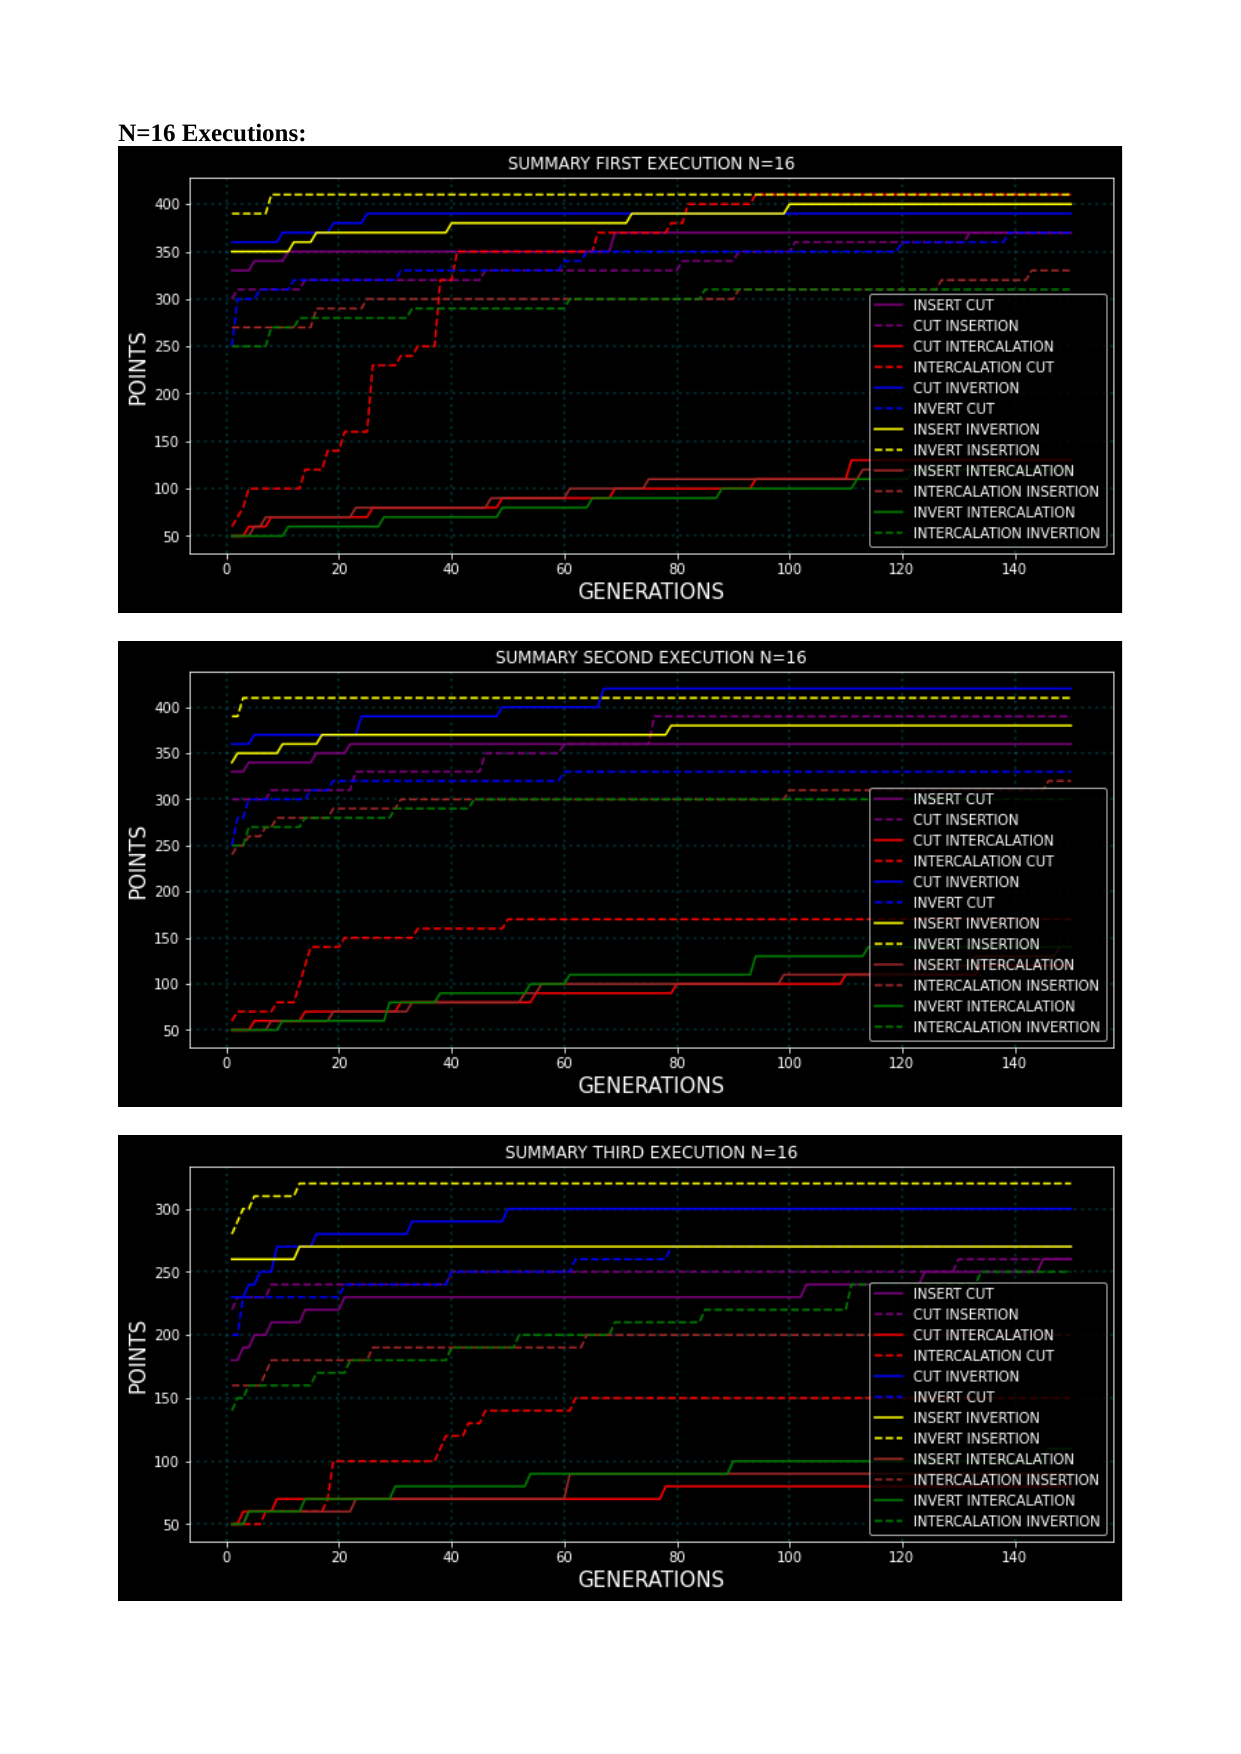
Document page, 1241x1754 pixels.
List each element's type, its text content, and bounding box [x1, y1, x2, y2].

picture [118, 146, 1123, 613]
text N=16 Executions: [118, 118, 1122, 146]
picture [118, 1135, 1123, 1601]
picture [118, 641, 1123, 1107]
